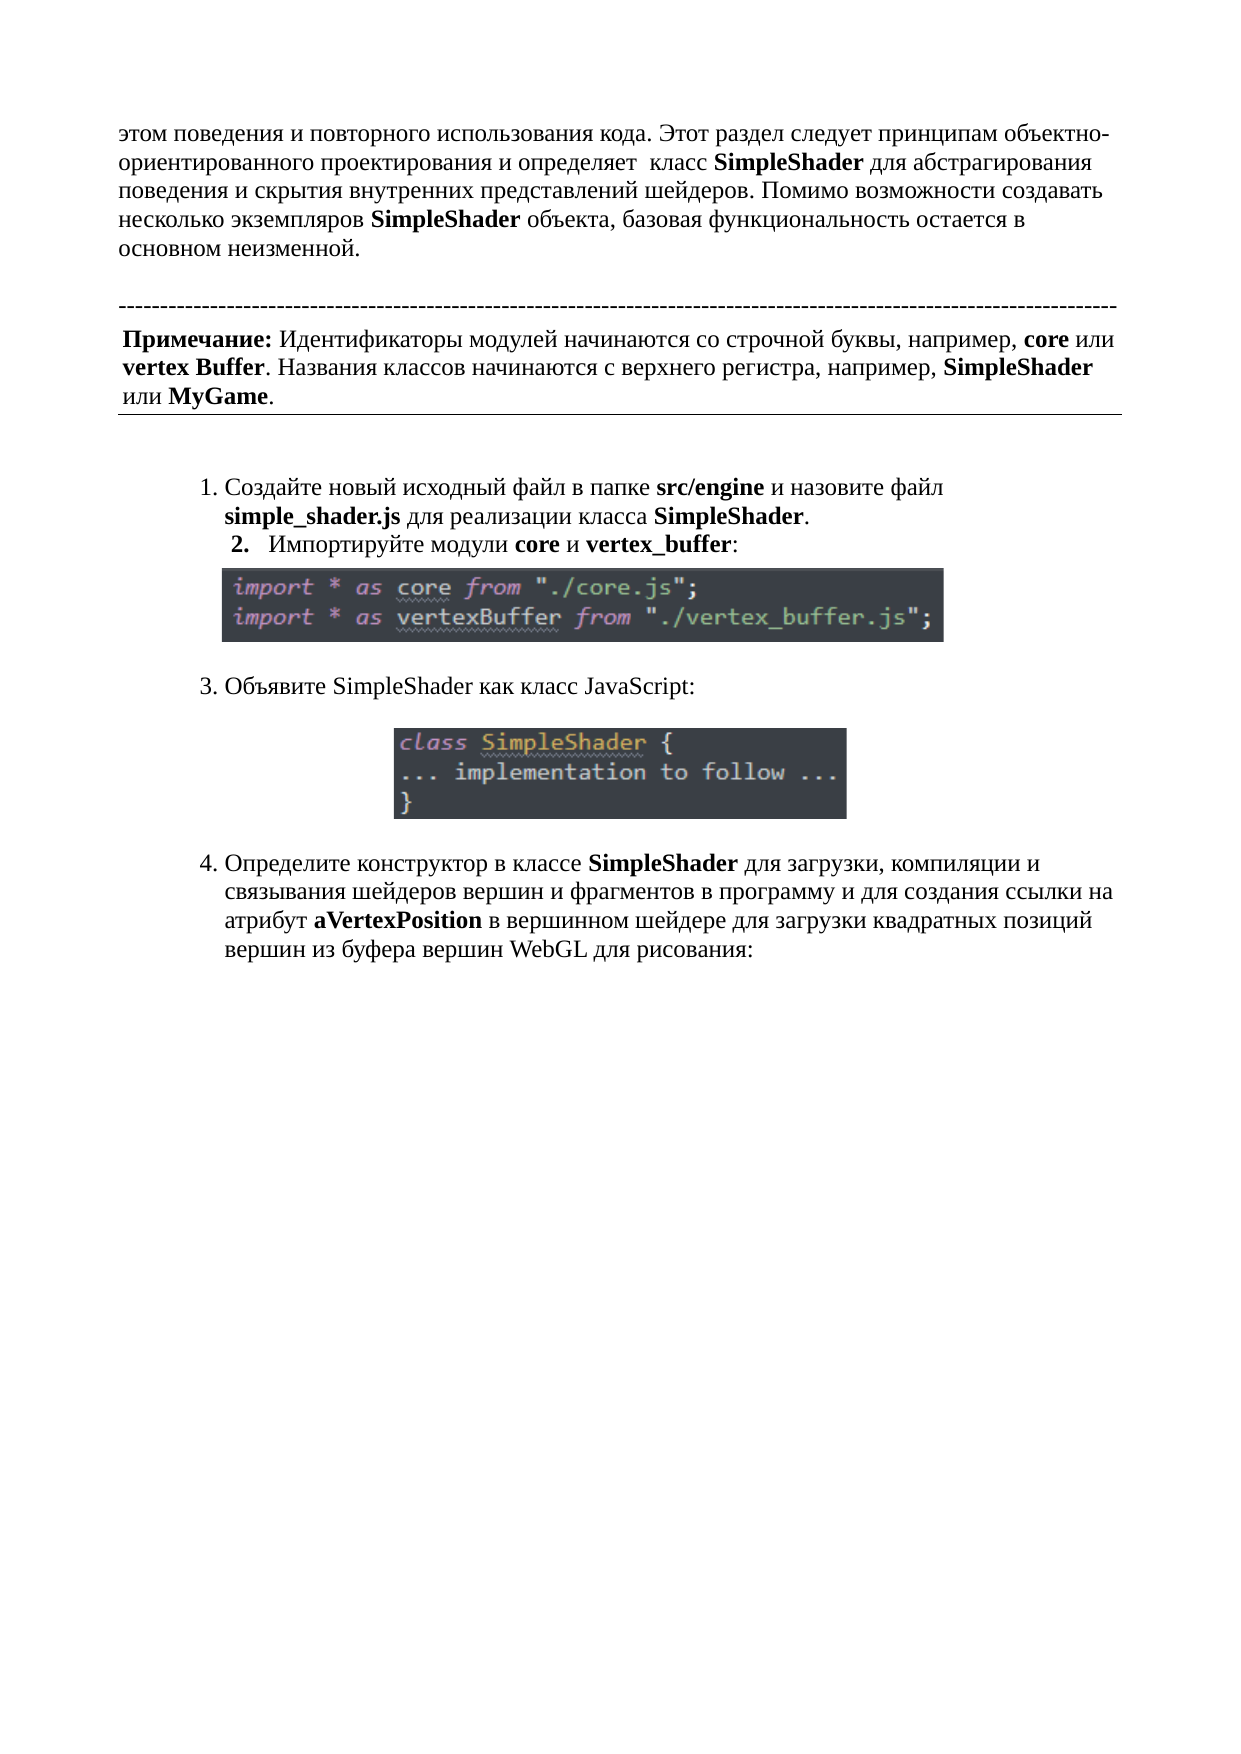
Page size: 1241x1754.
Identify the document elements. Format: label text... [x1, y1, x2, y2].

text вершин из буфера вершин WebGL для рисования: [118, 934, 1122, 963]
list Импортируйте модули core и vertex_buffer: [231, 529, 1122, 558]
text ------------------------------------------------------------------------------------------------------------------------ [118, 291, 1122, 319]
text simple_shader.js для реализации класса SimpleShader. [118, 501, 1122, 529]
text 4. Определите конструктор в классе SimpleShader для загрузки, компиляции и [118, 848, 1122, 876]
text Примечание: Идентификаторы модулей начинаются со строчной буквы, например, core или vertex Buffer. Названия классов начинаются с верхнего регистра, например, SimpleShader или MyGame. [118, 319, 1122, 414]
text атрибут aVertexPosition в вершинном шейдере для загрузки квадратных позиций [118, 905, 1122, 934]
picture [221, 568, 944, 642]
text связывания шейдеров вершин и фрагментов в программу и для создания ссылки на [118, 876, 1122, 905]
picture [393, 728, 847, 819]
text 3. Объявите SimpleShader как класс JavaScript: [118, 671, 1122, 699]
text этом поведения и повторного использования кода. Этот раздел следует принципам объектно-ориентированного проектирования и определяет класс SimpleShader для абстрагирования поведения и скрытия внутренних представлений шейдеров. Помимо возможности создавать несколько экземпляров SimpleShader объекта, базовая функциональность остается в основном неизменной. [118, 118, 1122, 262]
text 1. Создайте новый исходный файл в папке src/engine и назовите файл [118, 472, 1122, 501]
